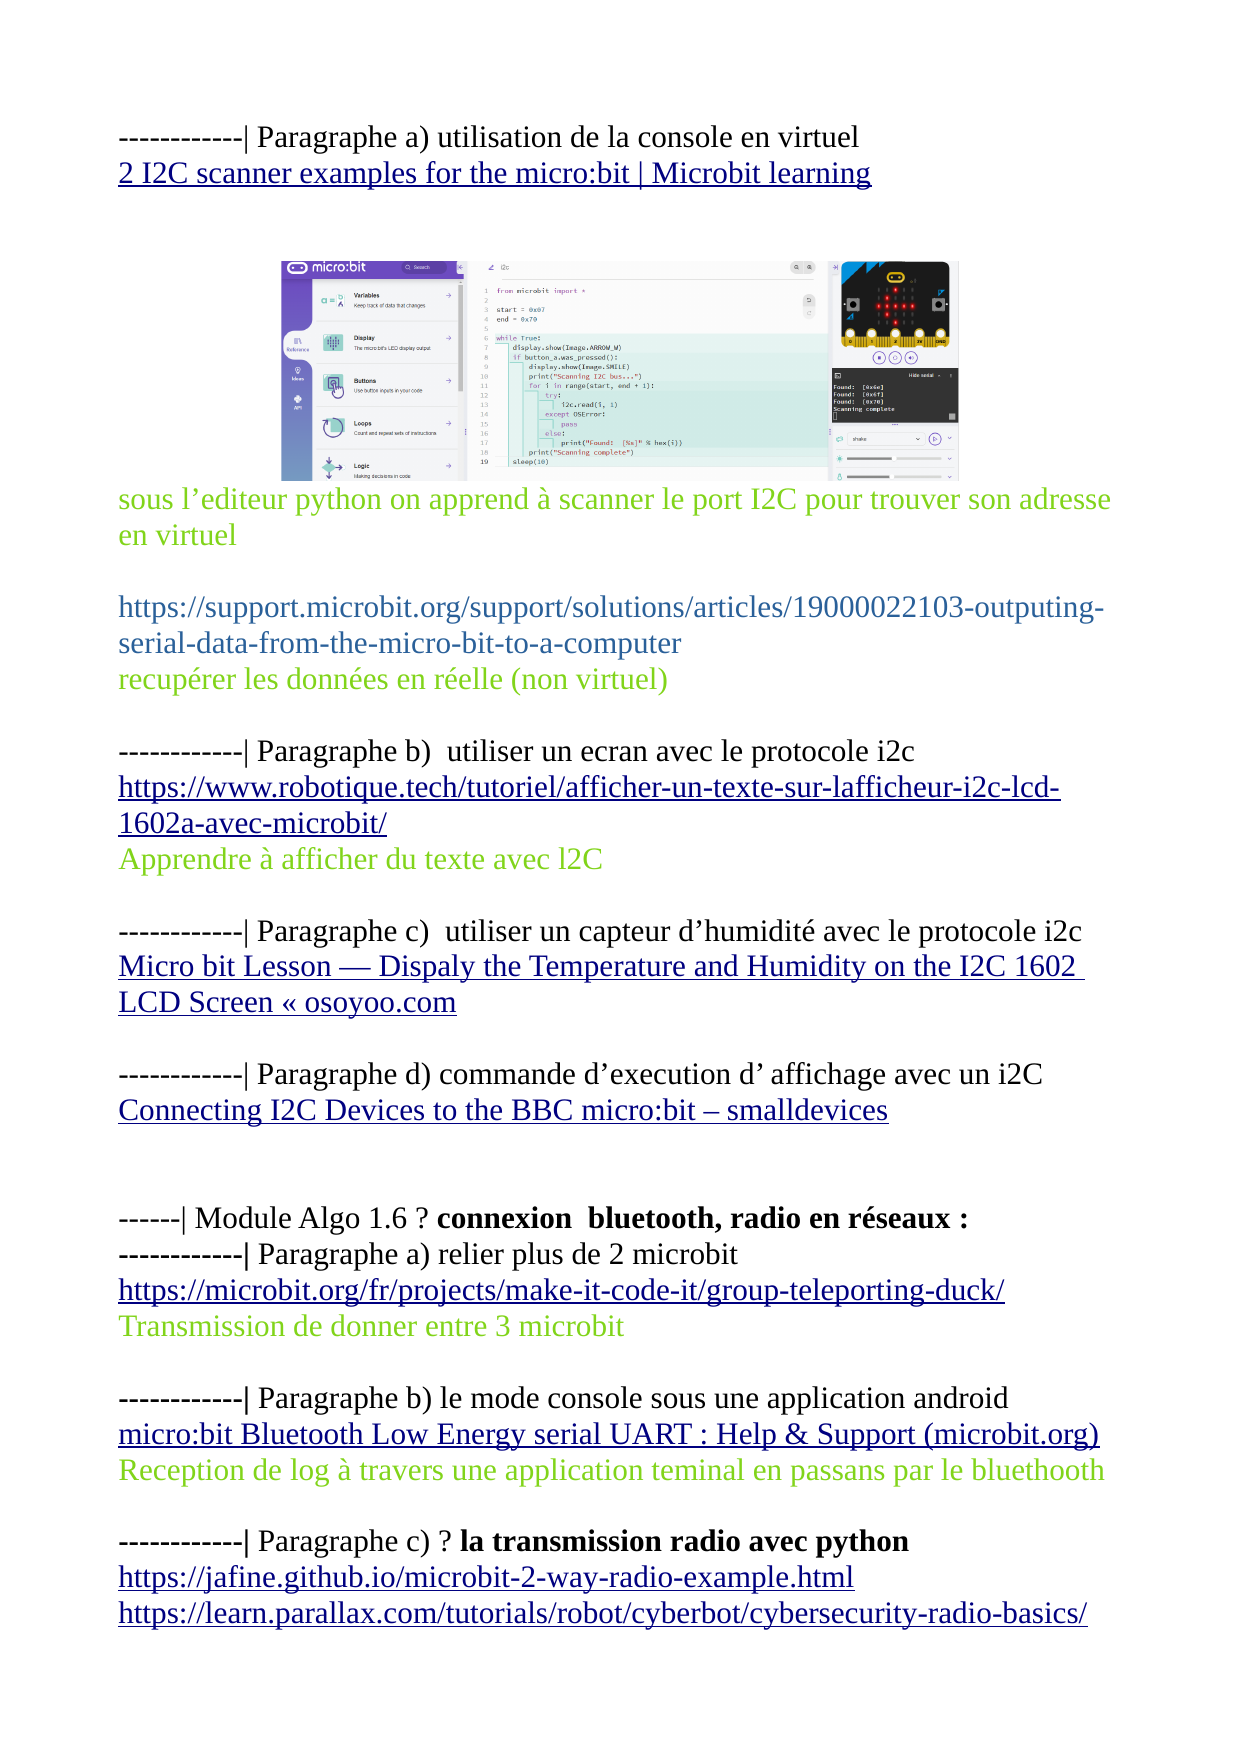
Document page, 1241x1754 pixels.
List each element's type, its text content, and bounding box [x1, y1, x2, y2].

text 2 I2C scanner examples for the micro:bit | Microbit learning [118, 154, 1122, 190]
text micro:bit Bluetooth Low Energy serial UART : Help & Support (microbit.org) [118, 1415, 1122, 1451]
text https://learn.parallax.com/tutorials/robot/cyberbot/cybersecurity-radio-basics/ [118, 1594, 1122, 1631]
text Connecting I2C Devices to the BBC micro:bit – smalldevices [118, 1091, 1122, 1127]
text https://microbit.org/fr/projects/make-it-code-it/group-teleporting-duck/ [118, 1271, 1122, 1307]
text en virtuel [118, 516, 1122, 552]
text ------------| Paragraphe d) commande d’execution d’ affichage avec un i2C [118, 1056, 1122, 1091]
text ------------| Paragraphe c) utiliser un capteur d’humidité avec le protocole i2c [118, 912, 1122, 948]
text ------------| Paragraphe b) utiliser un ecran avec le protocole i2c [118, 732, 1122, 768]
text recupérer les données en réelle (non virtuel) [118, 660, 1122, 696]
text ------------| Paragraphe b) le mode console sous une application android [118, 1379, 1122, 1415]
text Micro bit Lesson — Dispaly the Temperature and Humidity on the I2C 1602 LCD Screen « osoyoo.com [118, 948, 1122, 1019]
text https://support.microbit.org/support/solutions/articles/19000022103-outputing-serial-data-from-the-micro-bit-to-a-computer [118, 588, 1122, 660]
text https://jafine.github.io/microbit-2-way-radio-example.html [118, 1559, 1122, 1594]
text ------------| Paragraphe c) ? la transmission radio avec python [118, 1523, 1122, 1559]
text sous l’editeur python on apprend à scanner le port I2C pour trouver son adresse [118, 262, 1122, 516]
text https://www.robotique.tech/tutoriel/afficher-un-texte-sur-lafficheur-i2c-lcd-1602a-avec-microbit/ [118, 768, 1122, 840]
text ------| Module Algo 1.6 ? connexion bluetooth, radio en réseaux : [118, 1199, 1122, 1235]
text Reception de log à travers une application teminal en passans par le bluethooth [118, 1451, 1122, 1487]
text Transmission de donner entre 3 microbit [118, 1307, 1122, 1343]
text ------------| Paragraphe a) utilisation de la console en virtuel [118, 118, 1122, 154]
text ------------| Paragraphe a) relier plus de 2 microbit [118, 1235, 1122, 1271]
text Apprendre à afficher du texte avec l2C [118, 840, 1122, 876]
picture [281, 261, 959, 481]
